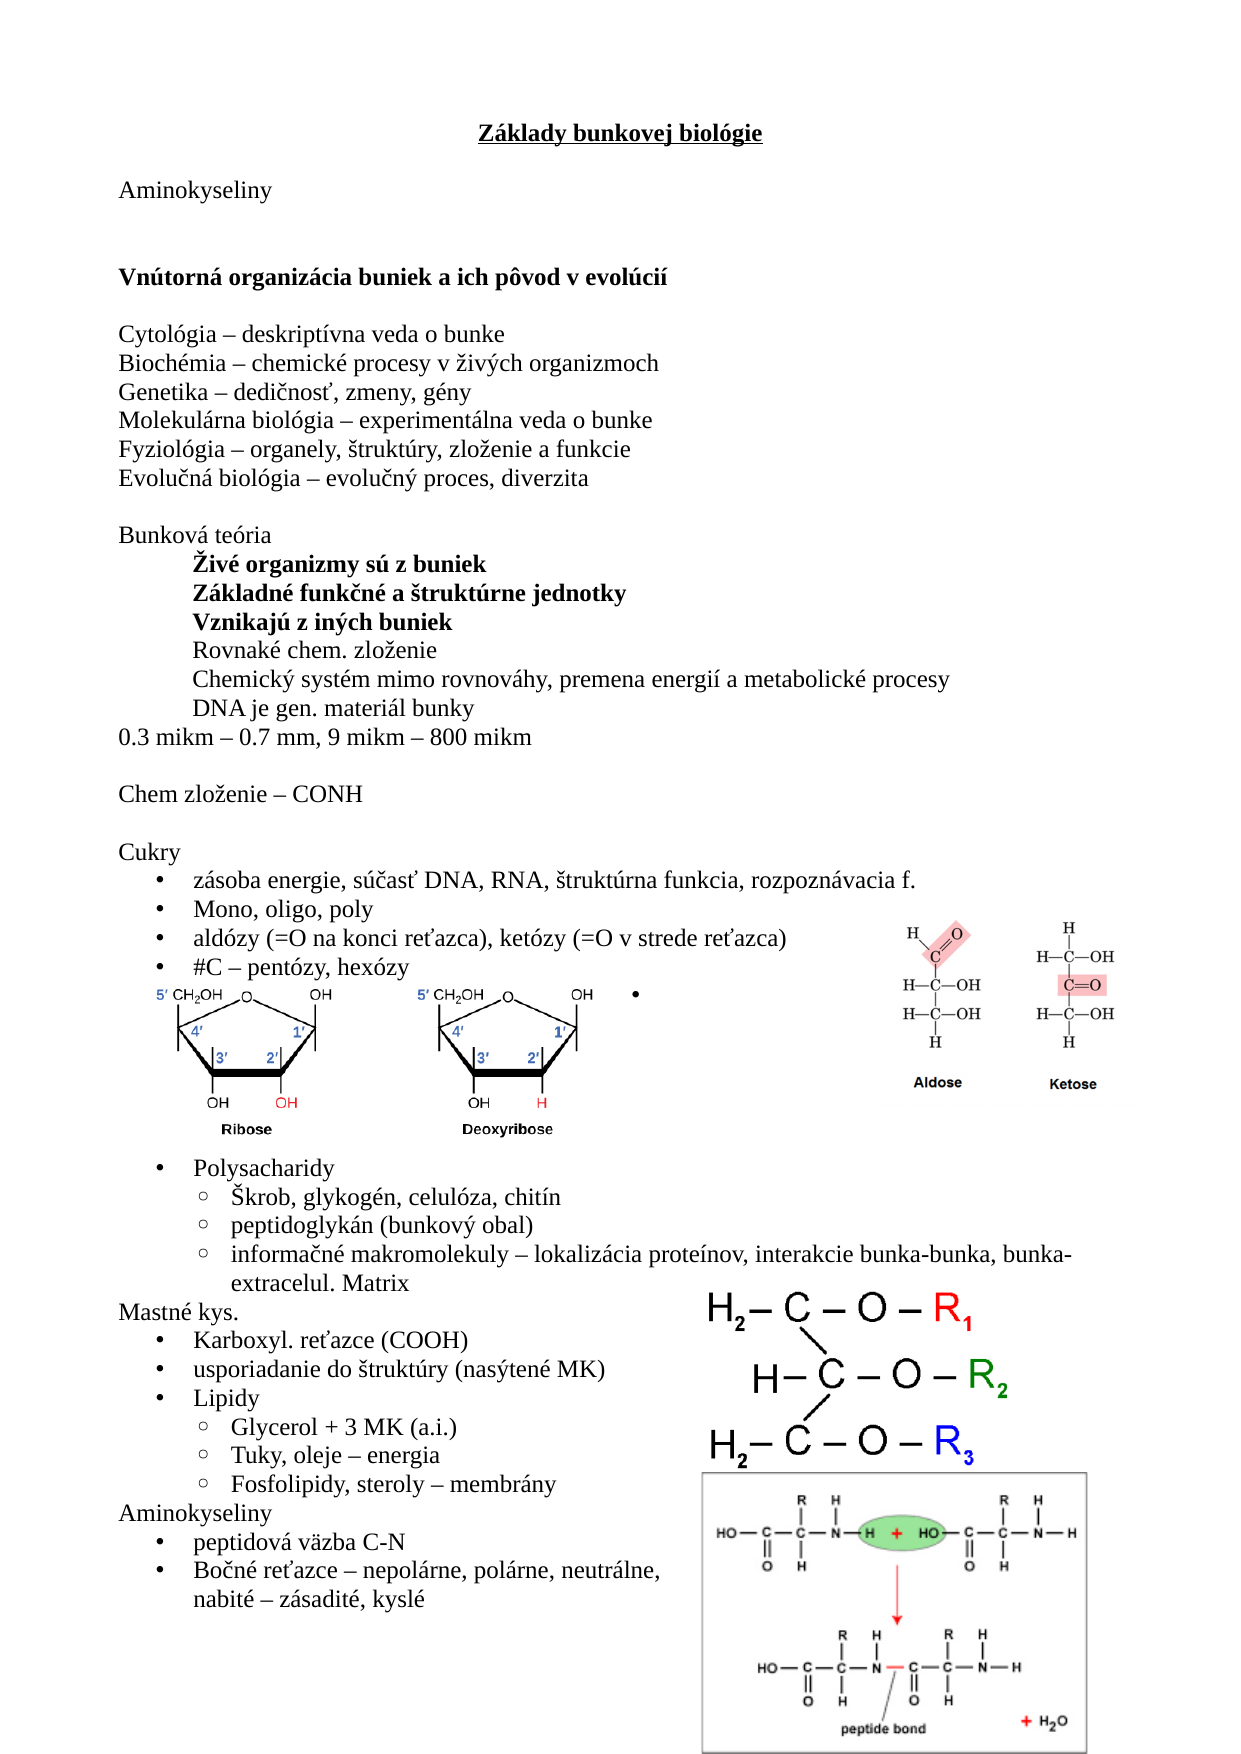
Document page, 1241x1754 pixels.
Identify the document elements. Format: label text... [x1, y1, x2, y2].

list zásoba energie, súčasť DNA, RNA, štruktúrna funkcia, rozpoznávacia f. [156, 866, 1122, 894]
list [1088, 1556, 1122, 1613]
text [1088, 1498, 1122, 1527]
picture [154, 987, 594, 1138]
list [1008, 1383, 1122, 1412]
text Vznikajú z iných buniek [118, 607, 1122, 636]
text Fyziológia – organely, štruktúry, zloženie a funkcie [118, 434, 1122, 463]
list informačné makromolekuly – lokalizácia proteínov, interakcie bunka-bunka, bunka-extracelul. Matrix [193, 1239, 1122, 1297]
list Lipidy [156, 1383, 706, 1412]
list [1008, 1326, 1122, 1354]
list aldózy (=O na konci reťazca), ketózy (=O v strede reťazca) [156, 923, 878, 952]
text Evolučná biológia – evolučný proces, diverzita [118, 463, 1122, 492]
text Molekulárna biológia – experimentálna veda o bunke [118, 406, 1122, 434]
text DNA je gen. materiál bunky [118, 693, 1122, 722]
text 0.3 mikm – 0.7 mm, 9 mikm – 800 mikm [118, 722, 1122, 751]
list Karboxyl. reťazce (COOH) [156, 1326, 706, 1354]
text Bunková teória [118, 521, 1122, 549]
text Chemický systém mimo rovnováhy, premena energií a metabolické procesy [118, 664, 1122, 693]
list peptidoglykán (bunkový obal) [193, 1211, 1122, 1239]
list Fosfolipidy, steroly – membrány [193, 1469, 1122, 1498]
list Mono, oligo, poly [156, 894, 1122, 923]
list Tuky, oleje – energia [193, 1441, 706, 1469]
picture [878, 913, 1141, 1110]
text Základy bunkovej biológie [118, 118, 1122, 147]
text Biochémia – chemické procesy v živých organizmoch [118, 348, 1122, 377]
list #C – pentózy, hexózy [156, 952, 878, 981]
text Živé organizmy sú z buniek [118, 549, 1122, 578]
list peptidová väzba C-N [156, 1527, 701, 1556]
text Aminokyseliny [118, 1498, 701, 1527]
text [1008, 1297, 1122, 1326]
text Cukry [118, 837, 1122, 866]
text Genetika – dedičnosť, zmeny, gény [118, 377, 1122, 406]
text Mastné kys. [118, 1297, 706, 1326]
list [1008, 1354, 1122, 1383]
list Glycerol + 3 MK (a.i.) [193, 1412, 706, 1441]
text Cytológia – deskriptívna veda o bunke [118, 319, 1122, 348]
list usporiadanie do štruktúry (nasýtené MK) [156, 1354, 706, 1383]
text Aminokyseliny [118, 176, 1122, 204]
picture [701, 1472, 1088, 1754]
list Polysacharidy [156, 1153, 1122, 1182]
list Škrob, glykogén, celulóza, chitín [193, 1182, 1122, 1211]
picture [706, 1291, 1008, 1469]
list Bočné reťazce – nepolárne, polárne, neutrálne, nabité – zásadité, kyslé [156, 1556, 701, 1613]
text Rovnaké chem. zloženie [118, 636, 1122, 664]
text Základné funkčné a štruktúrne jednotky [118, 578, 1122, 607]
text Vnútorná organizácia buniek a ich pôvod v evolúcií [118, 262, 1122, 291]
list [1088, 1527, 1122, 1556]
text Chem zloženie – CONH [118, 779, 1122, 808]
list [1008, 1412, 1122, 1441]
list [1008, 1441, 1122, 1469]
